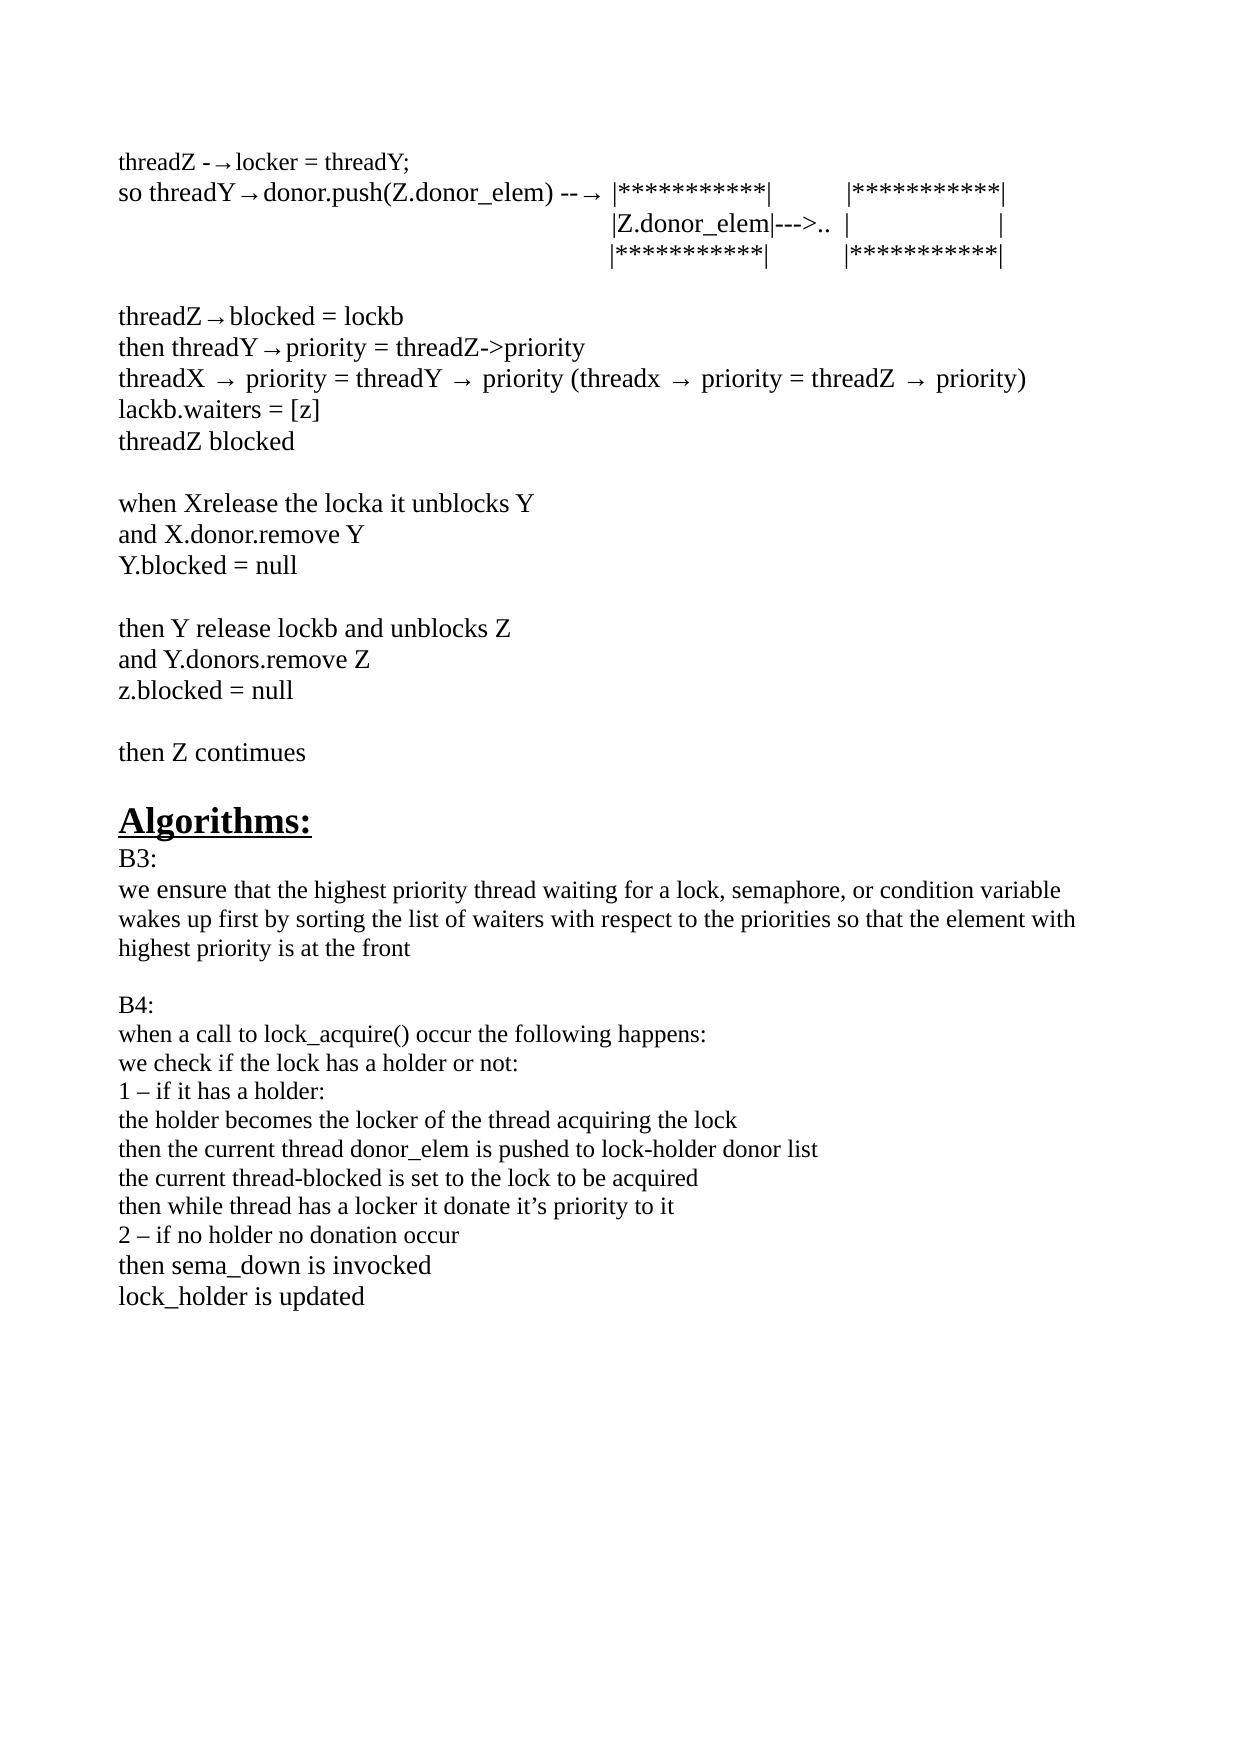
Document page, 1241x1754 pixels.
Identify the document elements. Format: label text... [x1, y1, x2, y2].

text then Y release lockb and unblocks Z [118, 612, 1122, 643]
text the holder becomes the locker of the thread acquiring the lock [118, 1105, 1122, 1134]
text we ensure that the highest priority thread waiting for a lock, semaphore, or condition variable wakes up first by sorting the list of waiters with respect to the priorities so that the element with highest priority is at the front [118, 873, 1122, 961]
text when Xrelease the locka it unblocks Y [118, 487, 1122, 518]
text then threadY→priority = threadZ->priority [118, 331, 1122, 362]
text and Y.donors.remove Z [118, 643, 1122, 674]
text 2 – if no holder no donation occur [118, 1220, 1122, 1249]
text threadZ -→locker = threadY; [118, 147, 1122, 176]
text lock_holder is updated [118, 1280, 1122, 1311]
text |Z.donor_elem|--->.. | | |***********| |***********| [118, 207, 1122, 269]
text threadZ→blocked = lockb [118, 300, 1122, 331]
text then the current thread donor_elem is pushed to lock-holder donor list [118, 1134, 1122, 1163]
text the current thread-blocked is set to the lock to be acquired [118, 1163, 1122, 1191]
text z.blocked = null [118, 674, 1122, 705]
text and X.donor.remove Y [118, 518, 1122, 549]
text Y.blocked = null [118, 549, 1122, 581]
text then Z contimues [118, 736, 1122, 767]
text Algorithms: [118, 798, 1122, 842]
text threadZ blocked [118, 425, 1122, 456]
text B4: [118, 990, 1122, 1019]
text lackb.waiters = [z] [118, 394, 1122, 425]
text threadX → priority = threadY → priority (threadx → priority = threadZ → priority) [118, 362, 1122, 394]
text when a call to lock_acquire() occur the following happens: [118, 1019, 1122, 1048]
text 1 – if it has a holder: [118, 1076, 1122, 1105]
text B3: [118, 842, 1122, 873]
text then sema_down is invocked [118, 1249, 1122, 1280]
text so threadY→donor.push(Z.donor_elem) --→ |***********| |***********| [118, 176, 1122, 207]
text then while thread has a locker it donate it’s priority to it [118, 1191, 1122, 1220]
text we check if the lock has a holder or not: [118, 1048, 1122, 1076]
